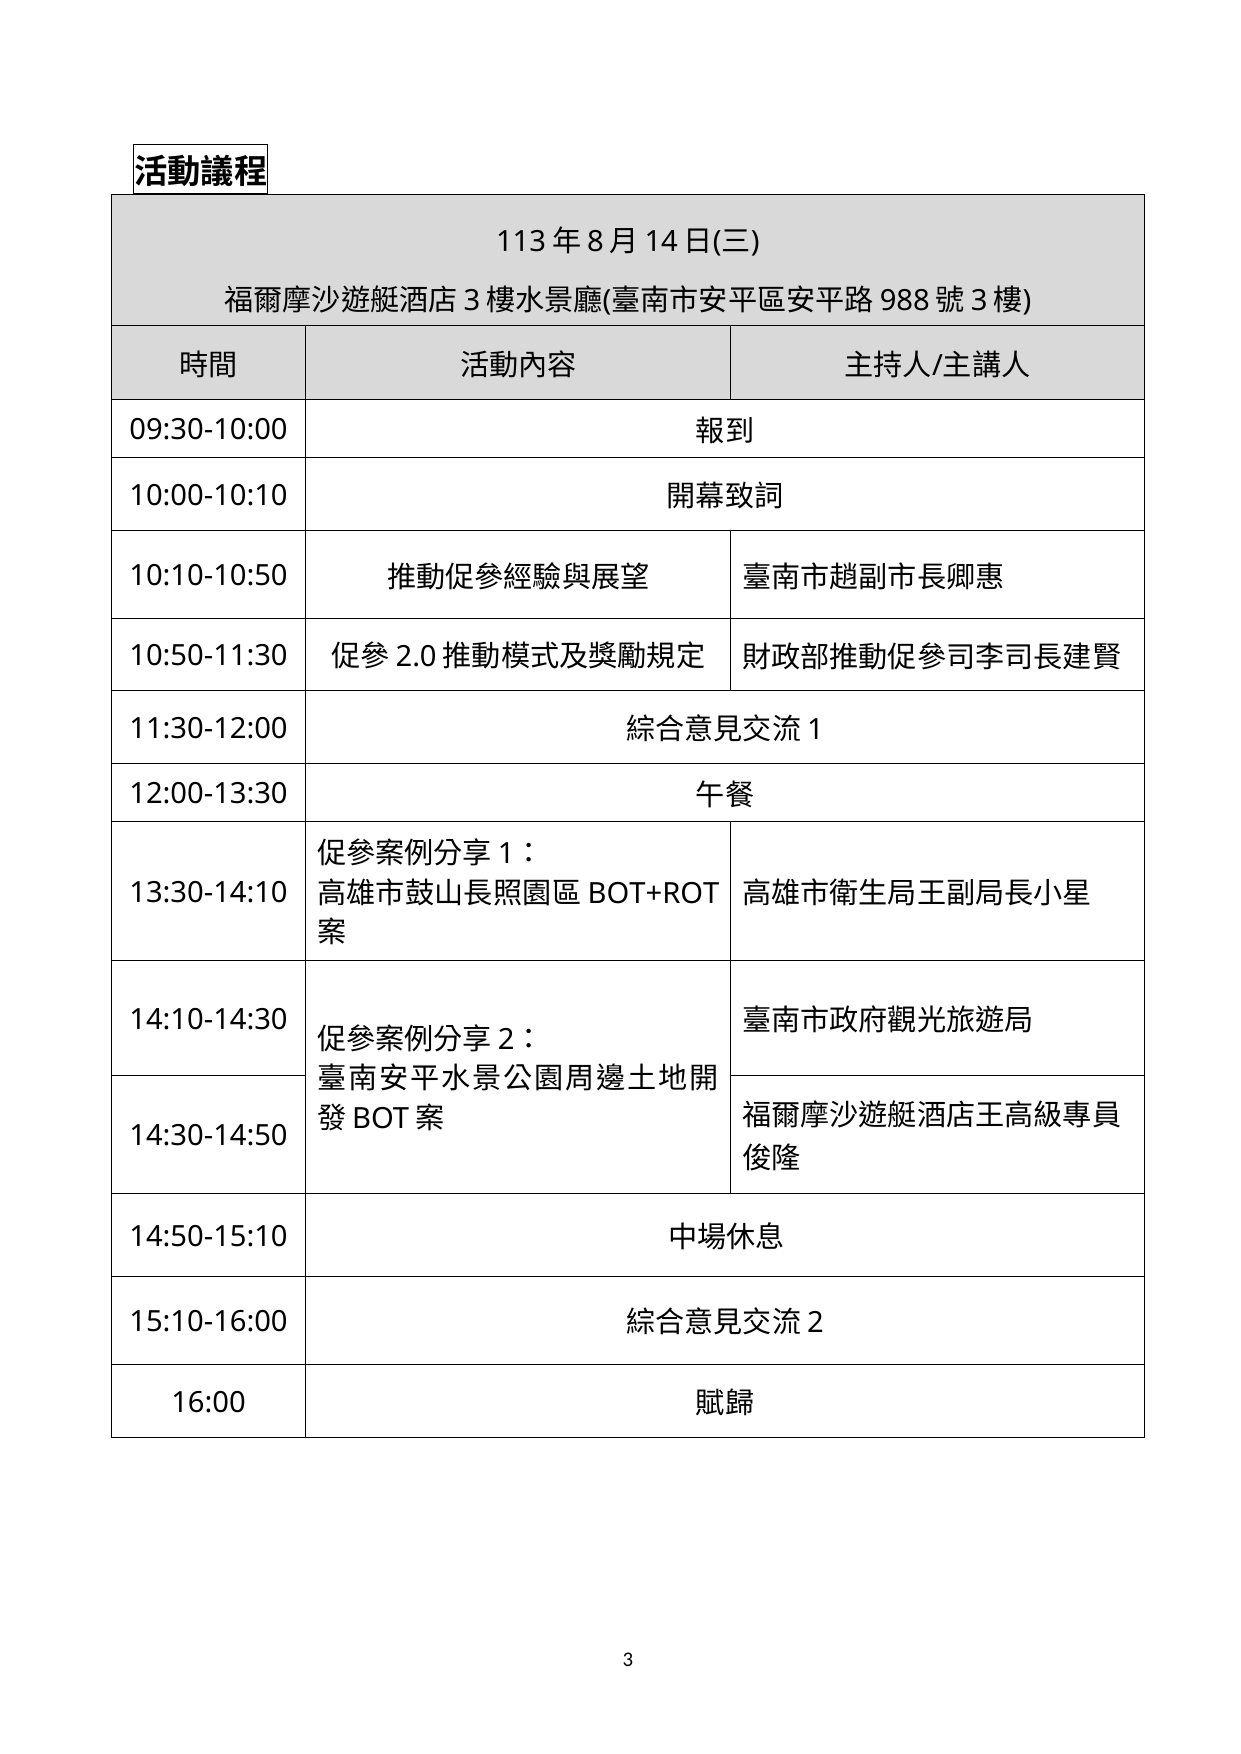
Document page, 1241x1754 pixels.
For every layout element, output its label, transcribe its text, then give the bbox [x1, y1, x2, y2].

table_cell 14:10-14:30 [112, 961, 305, 1075]
table_cell 14:30-14:50 [112, 1076, 305, 1193]
table_cell 財政部推動促參司李司長建賢 [731, 619, 1144, 690]
text [268, 144, 1122, 194]
table_cell 10:10-10:50 [112, 531, 305, 618]
table_cell 促參案例分享1： 高雄市鼓山長照園區BOT+ROT案 [306, 822, 730, 960]
table_cell 15:10-16:00 [112, 1277, 305, 1364]
table_cell 報到 [306, 400, 1144, 457]
table_cell 13:30-14:10 [112, 822, 305, 960]
table_cell 高雄市衛生局王副局長小星 [731, 822, 1144, 960]
table_cell 午餐 [306, 764, 1144, 821]
table_cell 促參案例分享2： 臺南安平水景公園周邊土地開發BOT案 [306, 961, 730, 1193]
table_cell 推動促參經驗與展望 [306, 531, 730, 618]
table_cell 12:00-13:30 [112, 764, 305, 821]
table_cell 福爾摩沙遊艇酒店王高級專員俊隆 [731, 1076, 1144, 1193]
table_cell 開幕致詞 [306, 458, 1144, 530]
table_cell 綜合意見交流2 [306, 1277, 1144, 1364]
table_cell 09:30-10:00 [112, 400, 305, 457]
table_cell 11:30-12:00 [112, 691, 305, 763]
table_cell 賦歸 [306, 1365, 1144, 1437]
text 活動議程 [134, 145, 267, 193]
table_cell 臺南市政府觀光旅遊局 [731, 961, 1144, 1075]
table_cell 中場休息 [306, 1194, 1144, 1276]
table_cell 主持人/主講人 [731, 326, 1144, 399]
table_cell 10:00-10:10 [112, 458, 305, 530]
table_cell 時間 [112, 326, 305, 399]
table_cell 促參2.0推動模式及獎勵規定 [306, 619, 730, 690]
table_cell 14:50-15:10 [112, 1194, 305, 1276]
table_cell 活動內容 [306, 326, 730, 399]
table_cell 10:50-11:30 [112, 619, 305, 690]
table_header 113年8月14日(三) 福爾摩沙遊艇酒店3樓水景廳(臺南市安平區安平路988號3樓) [112, 195, 1144, 325]
table_cell 綜合意見交流1 [306, 691, 1144, 763]
table_cell 16:00 [112, 1365, 305, 1437]
table_cell 臺南市趙副市長卿惠 [731, 531, 1144, 618]
